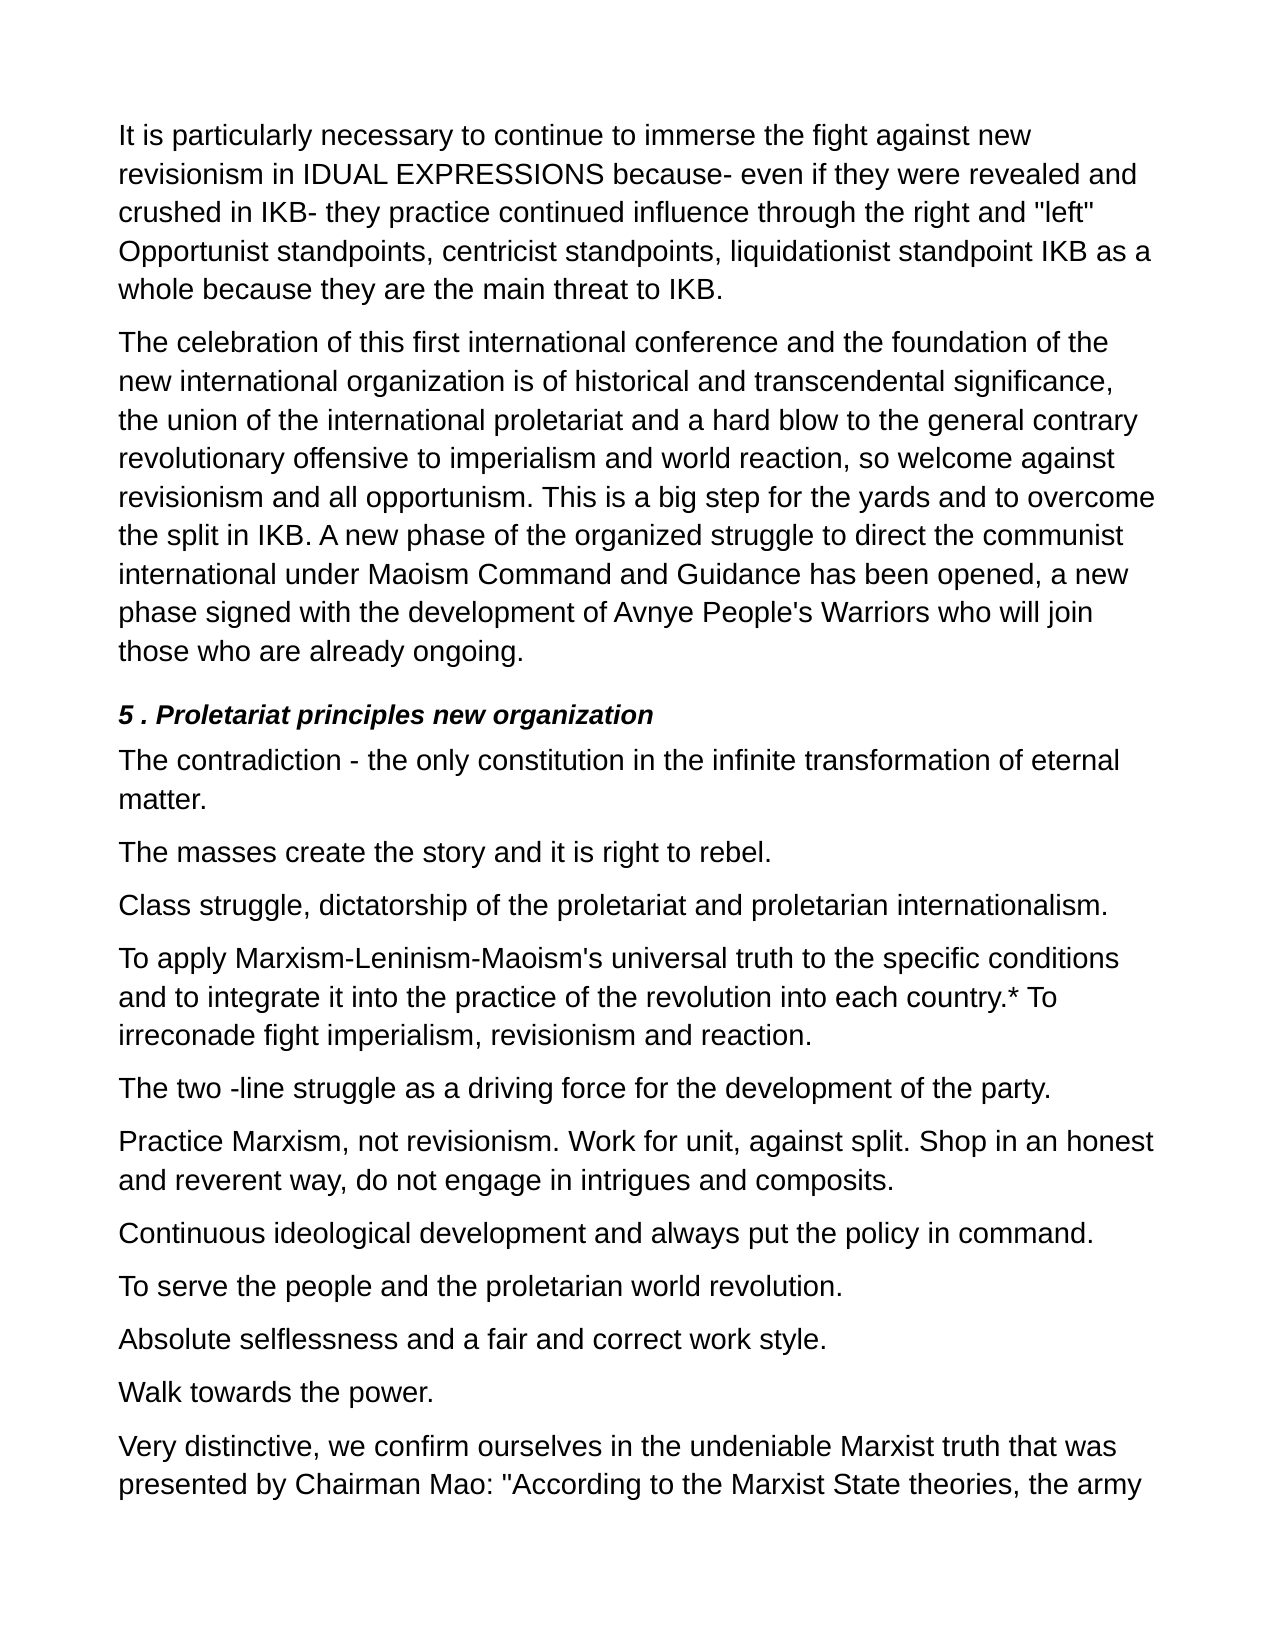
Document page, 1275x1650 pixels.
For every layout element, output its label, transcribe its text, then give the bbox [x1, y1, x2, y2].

text To apply Marxism-Leninism-Maoism's universal truth to the specific conditions and to integrate it into the practice of the revolution into each country.* To irreconade fight imperialism, revisionism and reaction. [118, 941, 1157, 1052]
text Walk towards the power. [118, 1375, 1157, 1409]
text Continuous ideological development and always put the policy in command. [118, 1216, 1157, 1249]
text The contradiction - the only constitution in the infinite transformation of eternal matter. [118, 743, 1157, 815]
text Very distinctive, we confirm ourselves in the undeniable Marxist truth that was presented by Chairman Mao: "According to the Marxist State theories, the army [118, 1428, 1157, 1501]
text The celebration of this first international conference and the foundation of the new international organization is of historical and transcendental significance, the union of the international proletariat and a hard blow to the general contrary revolutionary offensive to imperialism and world reaction, so welcome against revisionism and all opportunism. This is a big step for the yards and to overcome the split in IKB. A new phase of the organized struggle to direct the communist international under Maoism Command and Guidance has been opened, a new phase signed with the development of Avnye People's Warriors who will join those who are already ongoing. [118, 325, 1157, 667]
text Absolute selflessness and a fair and correct work style. [118, 1322, 1157, 1356]
text Practice Marxism, not revisionism. Work for unit, against split. Shop in an honest and reverent way, do not engage in intrigues and composits. [118, 1124, 1157, 1196]
text The two -line struggle as a driving force for the development of the party. [118, 1071, 1157, 1105]
text To serve the people and the proletarian world revolution. [118, 1269, 1157, 1303]
text Class struggle, dictatorship of the proletariat and proletarian internationalism. [118, 888, 1157, 921]
text It is particularly necessary to continue to immerse the fight against new revisionism in IDUAL EXPRESSIONS because- even if they were revealed and crushed in IKB- they practice continued influence through the right and "left" Opportunist standpoints, centricist standpoints, liquidationist standpoint IKB as a whole because they are the main threat to IKB. [118, 118, 1157, 306]
subtitle 5 . Proletariat principles new organization [118, 699, 1157, 731]
text The masses create the story and it is right to rebel. [118, 835, 1157, 868]
